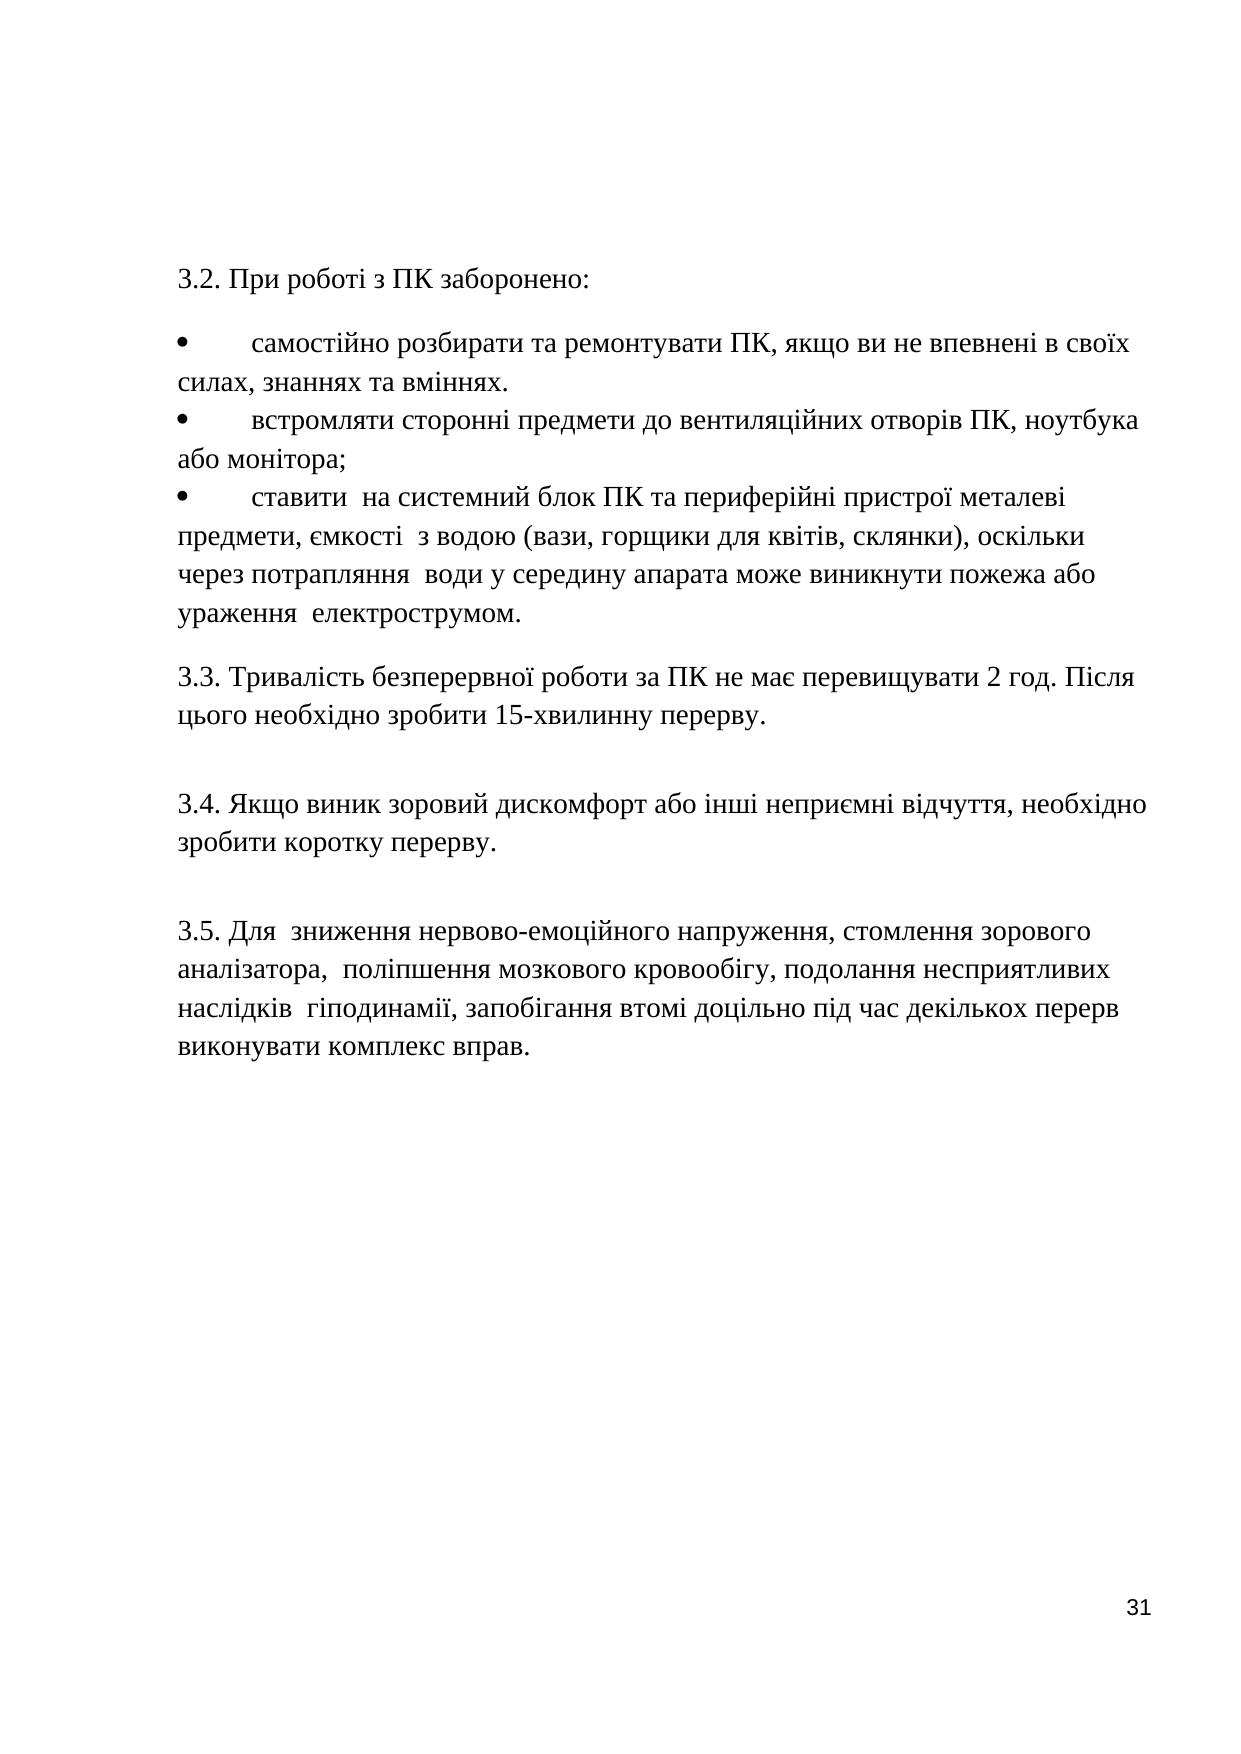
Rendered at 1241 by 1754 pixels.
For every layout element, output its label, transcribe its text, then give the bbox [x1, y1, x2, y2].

list ставити на системний блок ПК та периферійні пристрої металеві предмети, ємкості з водою (вази, горщики для квітів, склянки), оскільки через потрапляння води у середину апарата може виникнути пожежа або ураження електрострумом. [177, 479, 1152, 629]
text 3.5. Для зниження нервово-емоційного напруження, стомлення зорового аналізатора, поліпшення мозкового кровообігу, подолання несприятливих наслідків гіподинамії, запобігання втомі доцільно під час декількох перерв виконувати комплекс вправ. [177, 913, 1152, 1062]
text 3.3. Тривалість безперервної роботи за ПК не має перевищувати 2 год. Після цього необхідно зробити 15-хвилинну перерву. [177, 659, 1152, 731]
list встромляти сторонні предмети до вентиляційних отворів ПК, ноутбука або монітора; [177, 402, 1152, 474]
text 3.4. Якщо виник зоровий дискомфорт або інші неприємні відчуття, необхідно зробити коротку перерву. [177, 786, 1152, 858]
list самостійно розбирати та ремонтувати ПК, якщо ви не впевнені в своїх силах, знаннях та вміннях. [177, 325, 1152, 397]
text 3.2. При роботі з ПК заборонено: [177, 261, 1152, 295]
